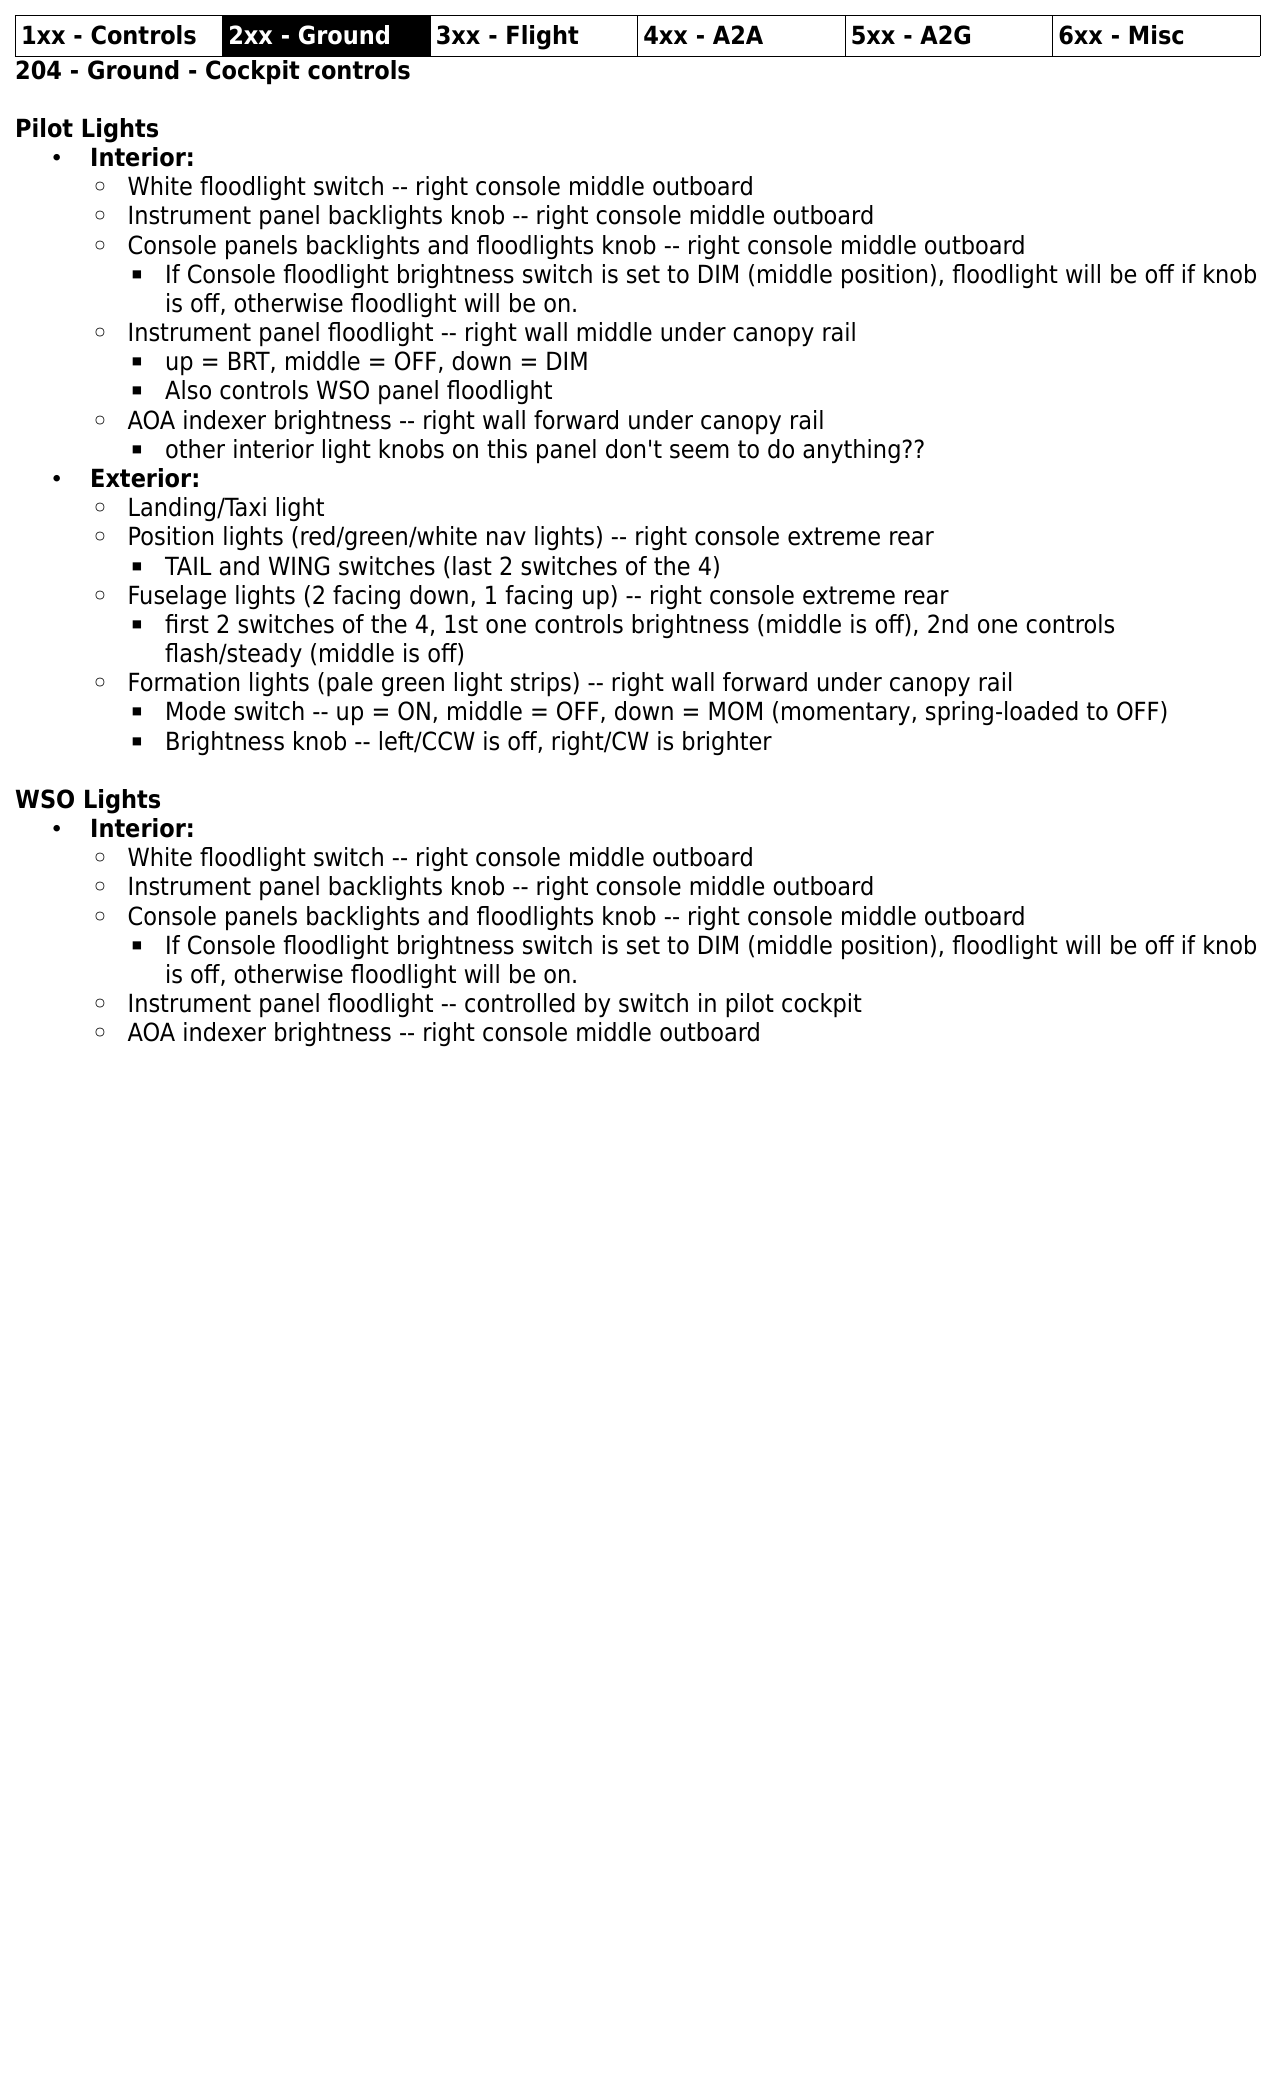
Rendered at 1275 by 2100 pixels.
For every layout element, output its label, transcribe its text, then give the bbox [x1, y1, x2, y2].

list Formation lights (pale green light strips) -- right wall forward under canopy rail [90, 668, 1260, 697]
list Interior: [52, 143, 1260, 172]
text WSO Lights [15, 785, 1260, 814]
list Instrument panel floodlight -- controlled by switch in pilot cockpit [90, 989, 1260, 1018]
list White floodlight switch -- right console middle outboard [90, 172, 1260, 202]
list Instrument panel backlights knob -- right console middle outboard [90, 872, 1260, 902]
list Console panels backlights and floodlights knob -- right console middle outboard [90, 231, 1260, 260]
text 204 - Ground - Cockpit controls [15, 57, 1260, 85]
list If Console floodlight brightness switch is set to DIM (middle position), floodlight will be off if knob is off, otherwise floodlight will be on. [127, 260, 1260, 318]
table_header 5xx - A2G [846, 16, 1052, 56]
list Exterior: [52, 464, 1260, 493]
list Brightness knob -- left/CCW is off, right/CW is brighter [127, 727, 1260, 756]
list White floodlight switch -- right console middle outboard [90, 843, 1260, 872]
list Position lights (red/green/white nav lights) -- right console extreme rear [90, 522, 1260, 552]
list AOA indexer brightness -- right console middle outboard [90, 1018, 1260, 1047]
table_header 2xx - Ground [223, 16, 430, 56]
list Instrument panel floodlight -- right wall middle under canopy rail [90, 318, 1260, 347]
list TAIL and WING switches (last 2 switches of the 4) [127, 552, 1260, 581]
list Console panels backlights and floodlights knob -- right console middle outboard [90, 902, 1260, 931]
table_header 4xx - A2A [638, 16, 845, 56]
list Interior: [52, 814, 1260, 843]
list Fuselage lights (2 facing down, 1 facing up) -- right console extreme rear [90, 581, 1260, 610]
list Also controls WSO panel floodlight [127, 377, 1260, 406]
table_header 6xx - Misc [1053, 16, 1260, 56]
list AOA indexer brightness -- right wall forward under canopy rail [90, 406, 1260, 435]
list Mode switch -- up = ON, middle = OFF, down = MOM (momentary, spring-loaded to OFF) [127, 697, 1260, 727]
list Landing/Taxi light [90, 493, 1260, 522]
list other interior light knobs on this panel don't seem to do anything?? [127, 435, 1260, 464]
list Instrument panel backlights knob -- right console middle outboard [90, 202, 1260, 231]
table_header 1xx - Controls [16, 16, 222, 56]
list up = BRT, middle = OFF, down = DIM [127, 347, 1260, 377]
text Pilot Lights [15, 114, 1260, 143]
list first 2 switches of the 4, 1st one controls brightness (middle is off), 2nd one controls flash/steady (middle is off) [127, 610, 1260, 668]
list If Console floodlight brightness switch is set to DIM (middle position), floodlight will be off if knob is off, otherwise floodlight will be on. [127, 931, 1260, 989]
table_header 3xx - Flight [431, 16, 637, 56]
